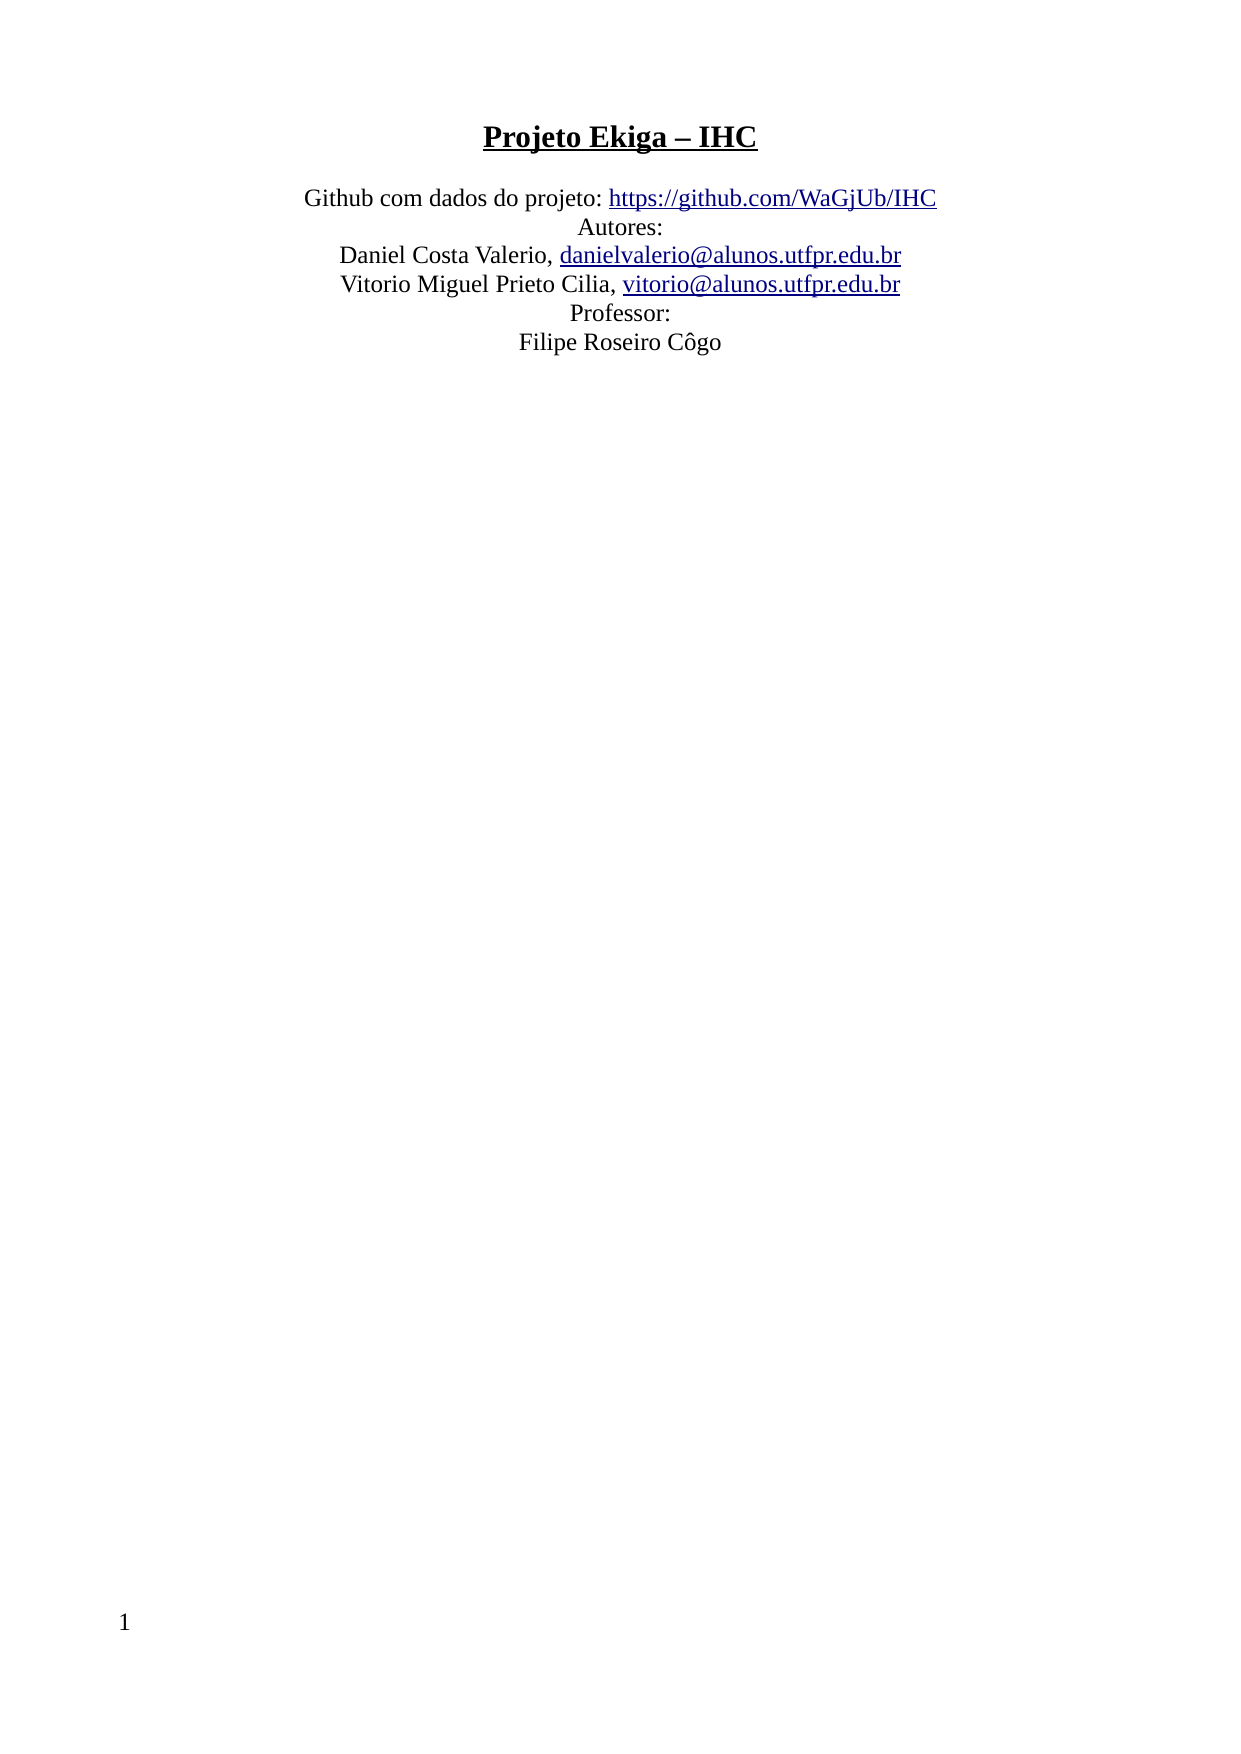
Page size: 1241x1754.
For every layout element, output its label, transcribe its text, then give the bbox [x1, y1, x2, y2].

text Github com dados do projeto: https://github.com/WaGjUb/IHC [118, 183, 1122, 212]
text Professor: [118, 298, 1122, 327]
text Vitorio Miguel Prieto Cilia, vitorio@alunos.utfpr.edu.br [118, 269, 1122, 298]
text Autores: [118, 212, 1122, 240]
text Projeto Ekiga – IHC [118, 118, 1122, 154]
text Filipe Roseiro Côgo [118, 327, 1122, 355]
text Daniel Costa Valerio, danielvalerio@alunos.utfpr.edu.br [118, 240, 1122, 269]
